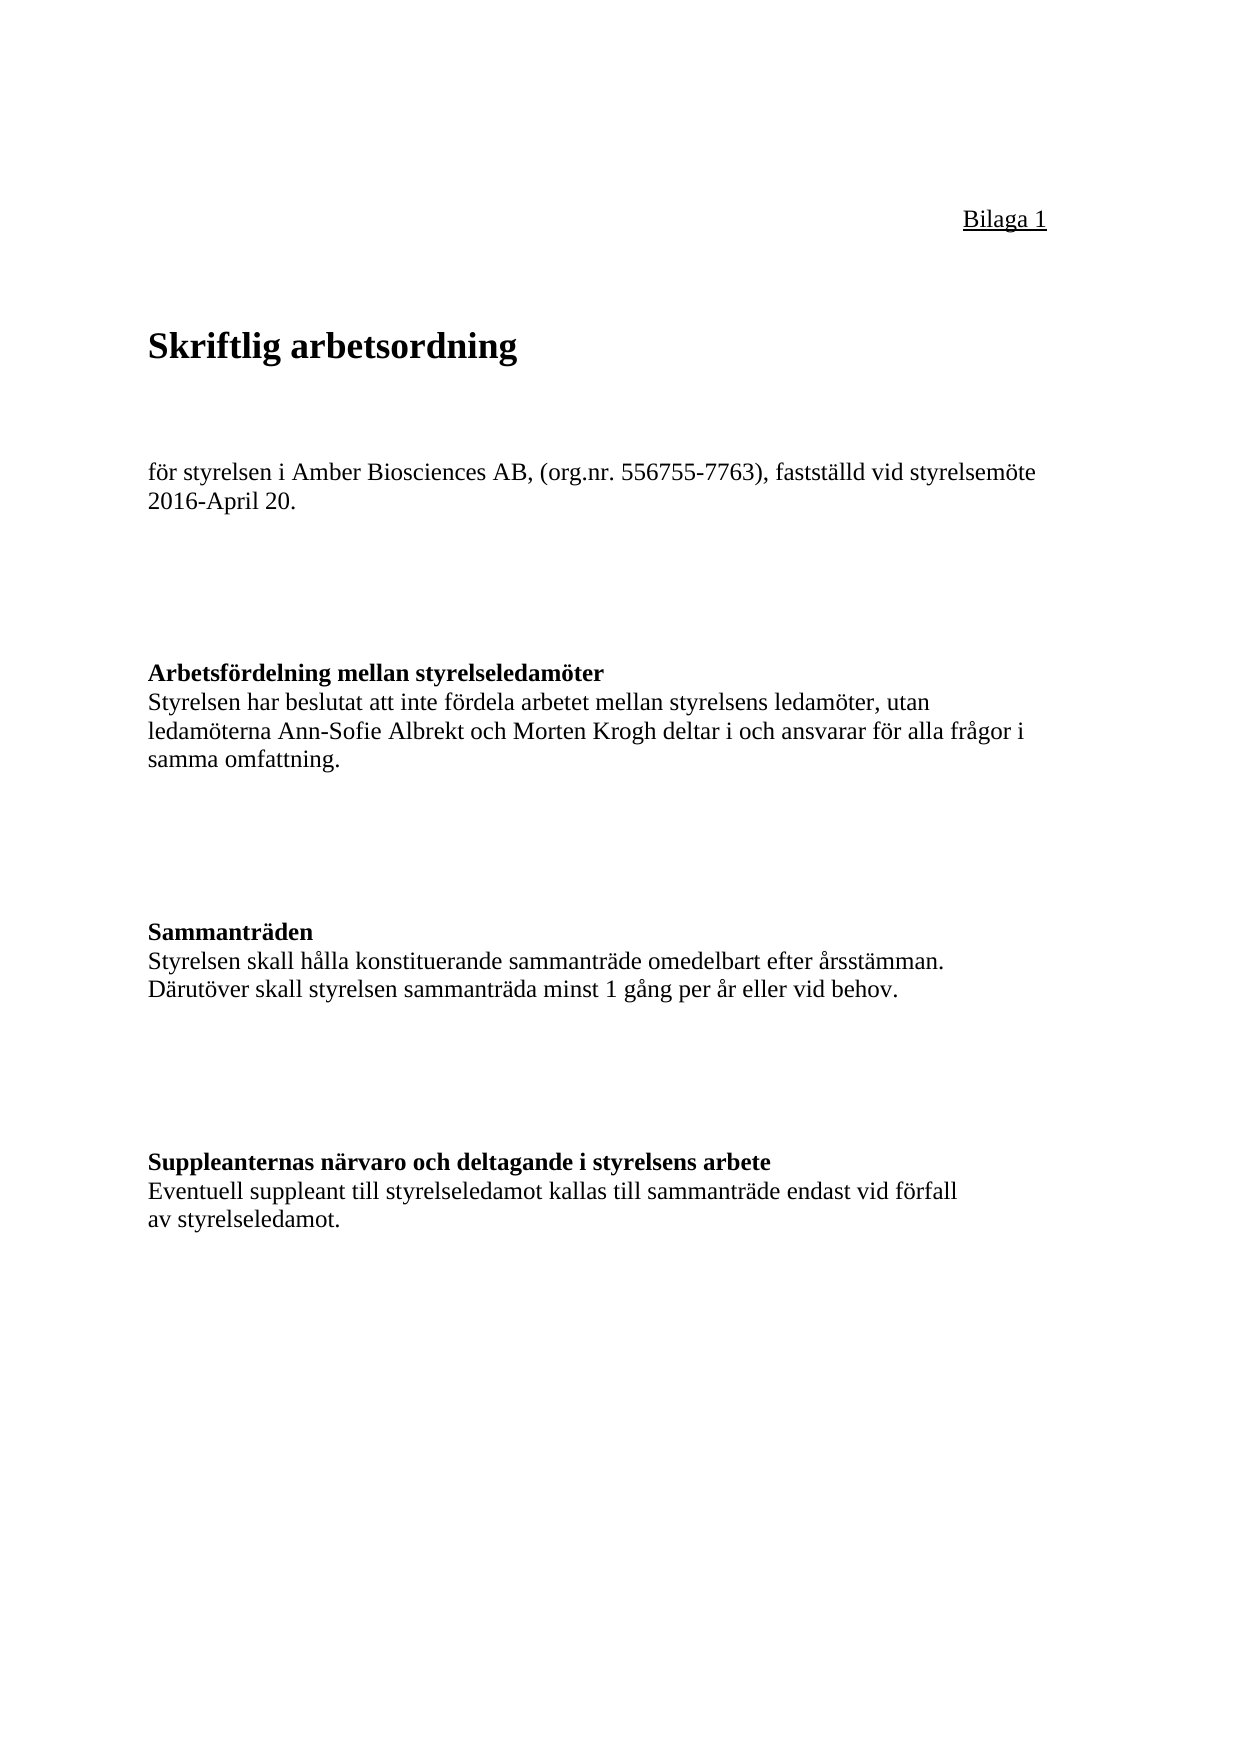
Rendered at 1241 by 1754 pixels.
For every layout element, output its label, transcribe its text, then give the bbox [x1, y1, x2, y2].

text av styrelseledamot. [148, 1204, 1092, 1233]
text Därutöver skall styrelsen sammanträda minst 1 gång per år eller vid behov. [148, 974, 1092, 1003]
subtitle Sammanträden [148, 917, 1092, 946]
text ledamöterna Ann-Sofie Albrekt och Morten Krogh deltar i och ansvarar för alla frågor i samma omfattning. [148, 716, 1092, 773]
text Styrelsen har beslutat att inte fördela arbetet mellan styrelsens ledamöter, utan [148, 687, 1092, 716]
text 2016-April 20. [148, 486, 1092, 515]
text Styrelsen skall hålla konstituerande sammanträde omedelbart efter årsstämman. [148, 946, 1092, 974]
text Eventuell suppleant till styrelseledamot kallas till sammanträde endast vid förfall [148, 1176, 1092, 1204]
subtitle Suppleanternas närvaro och deltagande i styrelsens arbete [148, 1147, 1092, 1176]
text Bilaga 1 [148, 204, 1092, 233]
subtitle Arbetsfördelning mellan styrelseledamöter [148, 658, 1092, 687]
text för styrelsen i Amber Biosciences AB, (org.nr. 556755-7763), fastställd vid styrelsemöte [148, 457, 1092, 486]
subtitle Skriftlig arbetsordning [148, 323, 1092, 366]
